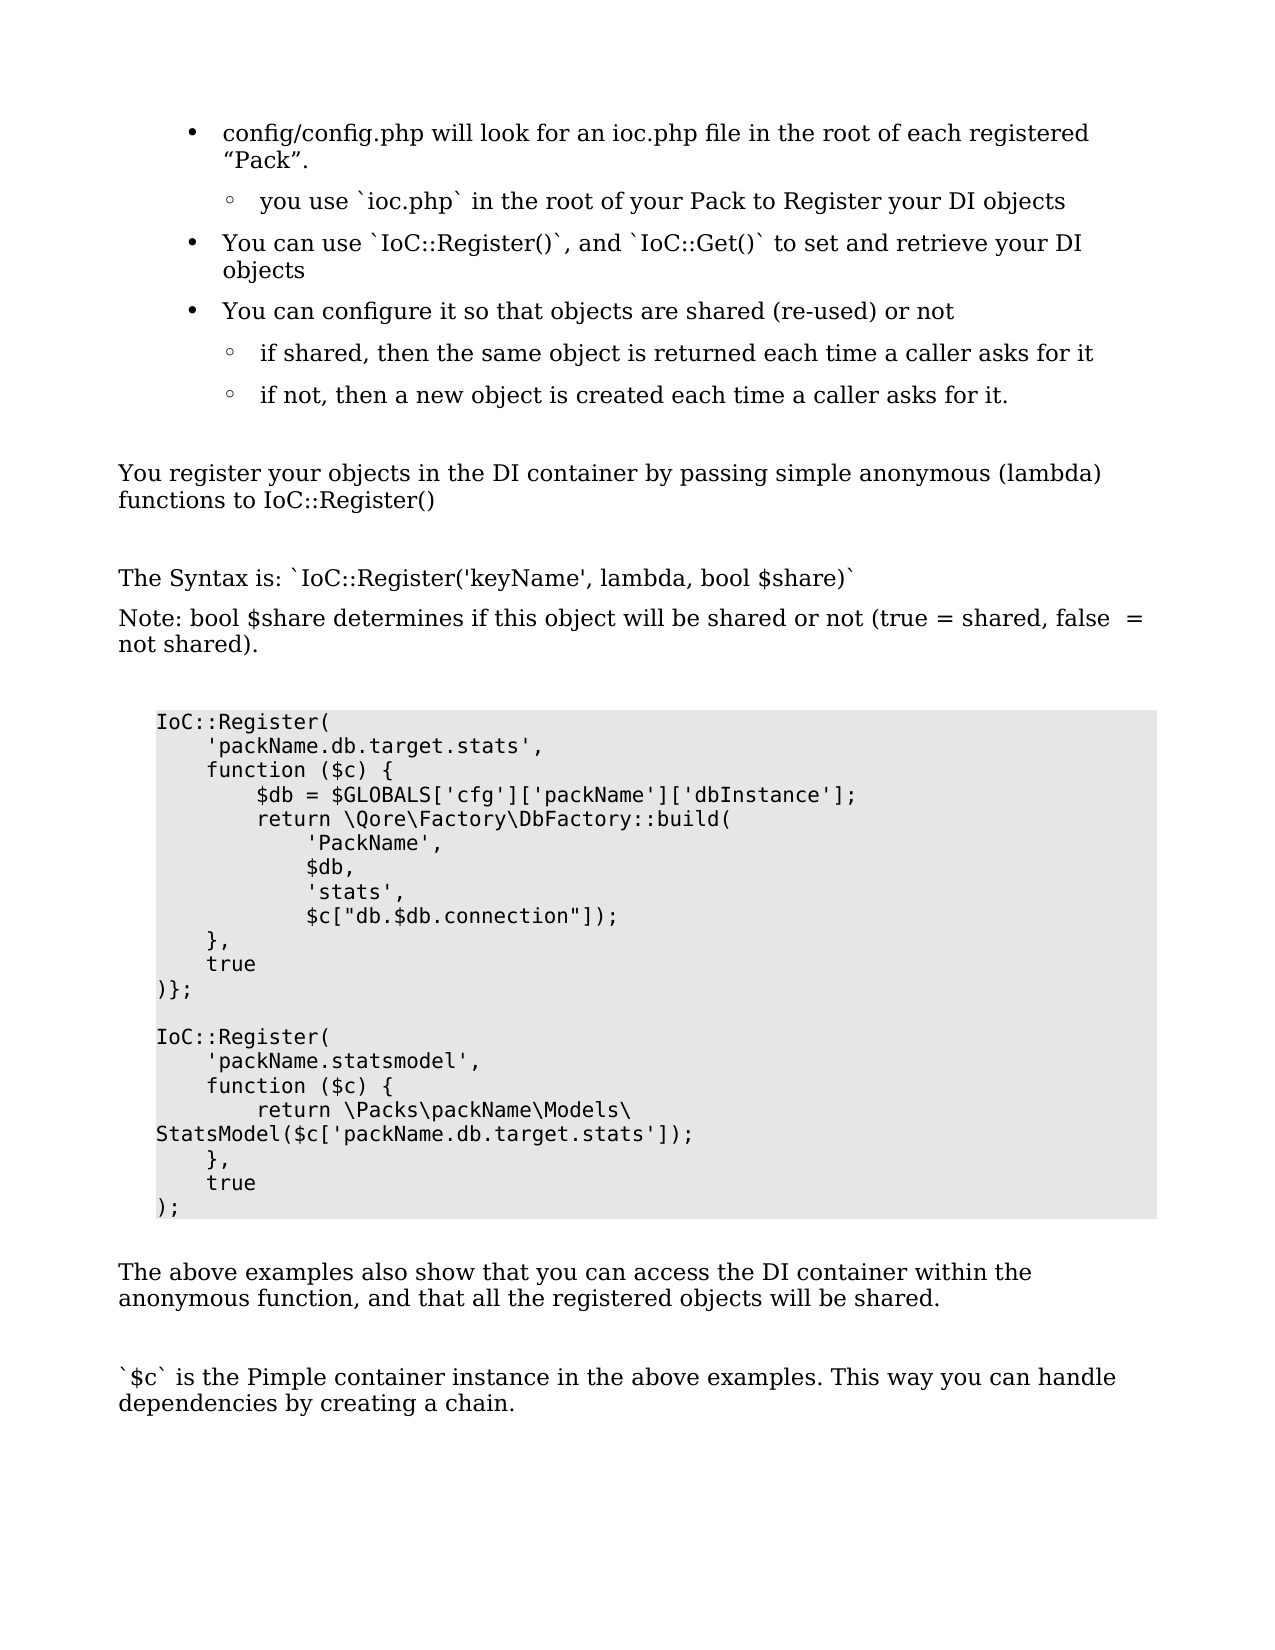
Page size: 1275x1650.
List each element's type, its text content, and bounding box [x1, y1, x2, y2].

text function ($c) { [156, 1074, 1157, 1098]
text return \Packs\packName\Models\StatsModel($c['packName.db.target.stats']); [156, 1098, 1157, 1147]
text 'PackName', [156, 831, 1157, 855]
text 'stats', [156, 880, 1157, 904]
text true [156, 1171, 1157, 1195]
text }, [156, 1147, 1157, 1171]
text The above examples also show that you can access the DI container within the anonymous function, and that all the registered objects will be shared. [118, 1259, 1157, 1312]
list if not, then a new object is created each time a caller asks for it. [222, 380, 1157, 409]
text $db, [156, 855, 1157, 880]
text true [156, 952, 1157, 977]
text 'packName.statsmodel', [156, 1049, 1157, 1074]
list if shared, then the same object is returned each time a caller asks for it [222, 338, 1157, 367]
text ); [156, 1195, 1157, 1219]
text }, [156, 928, 1157, 952]
list You can configure it so that objects are shared (re-used) or not [185, 296, 1157, 326]
text function ($c) { [156, 758, 1157, 783]
text IoC::Register( [156, 1025, 1157, 1049]
list You can use `IoC::Register()`, and `IoC::Get()` to set and retrieve your DI objects [185, 228, 1157, 284]
text return \Qore\Factory\DbFactory::build( [156, 807, 1157, 831]
list you use `ioc.php` in the root of your Pack to Register your DI objects [222, 186, 1157, 216]
list config/config.php will look for an ioc.php file in the root of each registered “Pack”. [185, 118, 1157, 174]
text $db = $GLOBALS['cfg']['packName']['dbInstance']; [156, 783, 1157, 807]
text IoC::Register( [156, 710, 1157, 734]
text $c["db.$db.connection"]); [156, 904, 1157, 928]
text `$c` is the Pimple container instance in the above examples. This way you can handle dependencies by creating a chain. [118, 1364, 1157, 1417]
text )}; [156, 977, 1157, 1001]
text Note: bool $share determines if this object will be shared or not (true = shared, false = not shared). [118, 605, 1157, 658]
text 'packName.db.target.stats', [156, 734, 1157, 758]
text The Syntax is: `IoC::Register('keyName', lambda, bool $share)` [118, 566, 1157, 592]
text You register your objects in the DI container by passing simple anonymous (lambda) functions to IoC::Register() [118, 461, 1157, 514]
